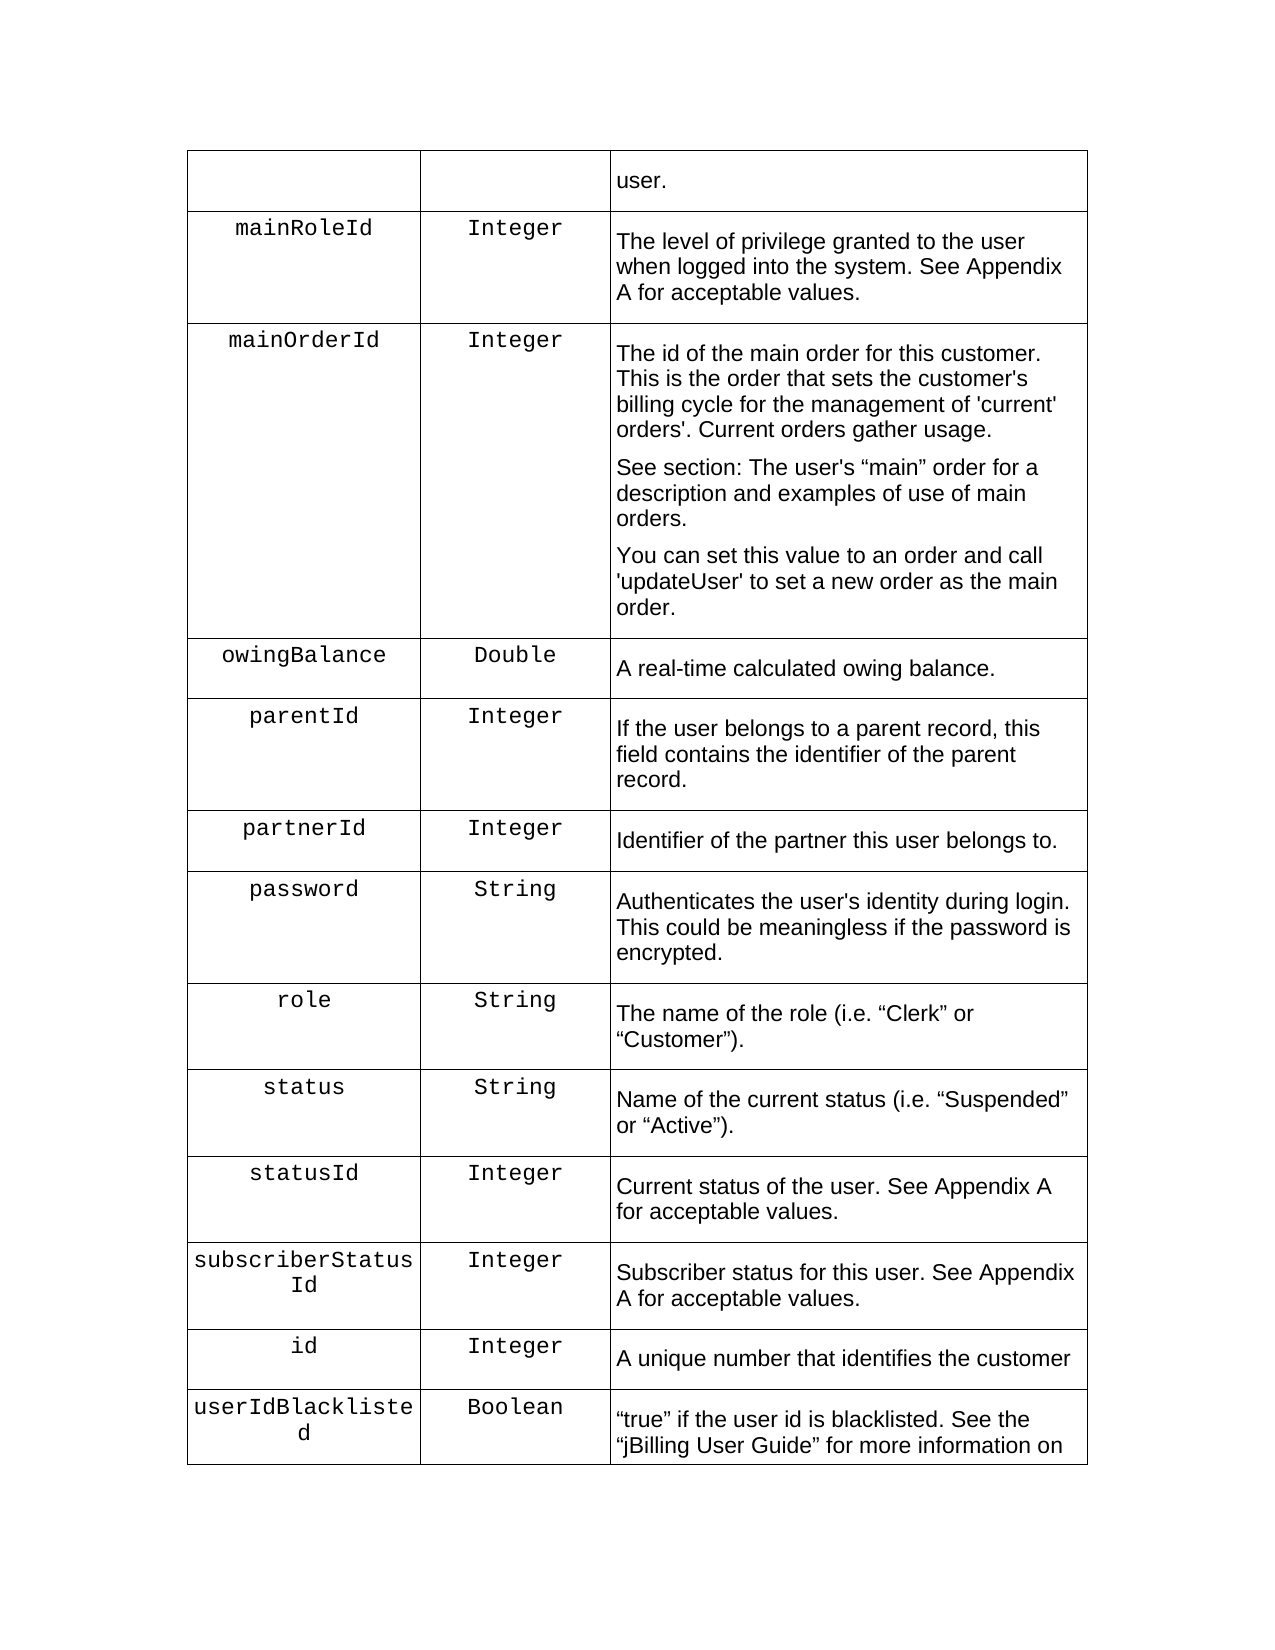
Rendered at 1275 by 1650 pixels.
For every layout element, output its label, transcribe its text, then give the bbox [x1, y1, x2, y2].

table_cell partnerId [188, 811, 420, 871]
table_cell Integer [421, 1243, 610, 1328]
table_cell If the user belongs to a parent record, this field contains the identifier of the parent record. [611, 699, 1087, 810]
table_cell Name of the current status (i.e. “Suspended” or “Active”). [611, 1070, 1087, 1156]
table_cell Integer [421, 324, 610, 638]
table_cell user. [611, 151, 1087, 211]
table_cell Integer [421, 699, 610, 810]
table_cell String [421, 1070, 610, 1156]
table_cell Boolean [421, 1390, 610, 1464]
table_cell The name of the role (i.e. “Clerk” or “Customer”). [611, 984, 1087, 1069]
table_cell Integer [421, 811, 610, 871]
table_cell String [421, 984, 610, 1069]
table_cell A real-time calculated owing balance. [611, 639, 1087, 698]
table_cell id [188, 1330, 420, 1389]
table_cell Current status of the user. See Appendix A for acceptable values. [611, 1157, 1087, 1242]
table_cell String [421, 872, 610, 983]
table_cell parentId [188, 699, 420, 810]
table_cell Subscriber status for this user. See Appendix A for acceptable values. [611, 1243, 1087, 1328]
table_cell Integer [421, 1330, 610, 1389]
table_cell mainOrderId [188, 324, 420, 638]
table_cell status [188, 1070, 420, 1156]
table_cell password [188, 872, 420, 983]
table_cell “true” if the user id is blacklisted. See the “jBilling User Guide” for more information on [611, 1390, 1087, 1464]
table_cell Identifier of the partner this user belongs to. [611, 811, 1087, 871]
table_cell Authenticates the user's identity during login. This could be meaningless if the password is encrypted. [611, 872, 1087, 983]
table_cell Integer [421, 212, 610, 323]
table_cell A unique number that identifies the customer [611, 1330, 1087, 1389]
table_cell owingBalance [188, 639, 420, 698]
table_cell Double [421, 639, 610, 698]
table_cell The id of the main order for this customer. This is the order that sets the customer's billing cycle for the management of 'current' orders'. Current orders gather usage. See section: The user's “main” order for a description and examples of use of main orders. You can set this value to an order and call 'updateUser' to set a new order as the main order. [611, 324, 1087, 638]
table_cell [188, 151, 420, 211]
table_cell Integer [421, 1157, 610, 1242]
table_cell The level of privilege granted to the user when logged into the system. See Appendix A for acceptable values. [611, 212, 1087, 323]
table_cell role [188, 984, 420, 1069]
table_cell userIdBlacklisted [188, 1390, 420, 1464]
table_cell statusId [188, 1157, 420, 1242]
table_cell subscriberStatusId [188, 1243, 420, 1328]
table_cell [421, 151, 610, 211]
table_cell mainRoleId [188, 212, 420, 323]
